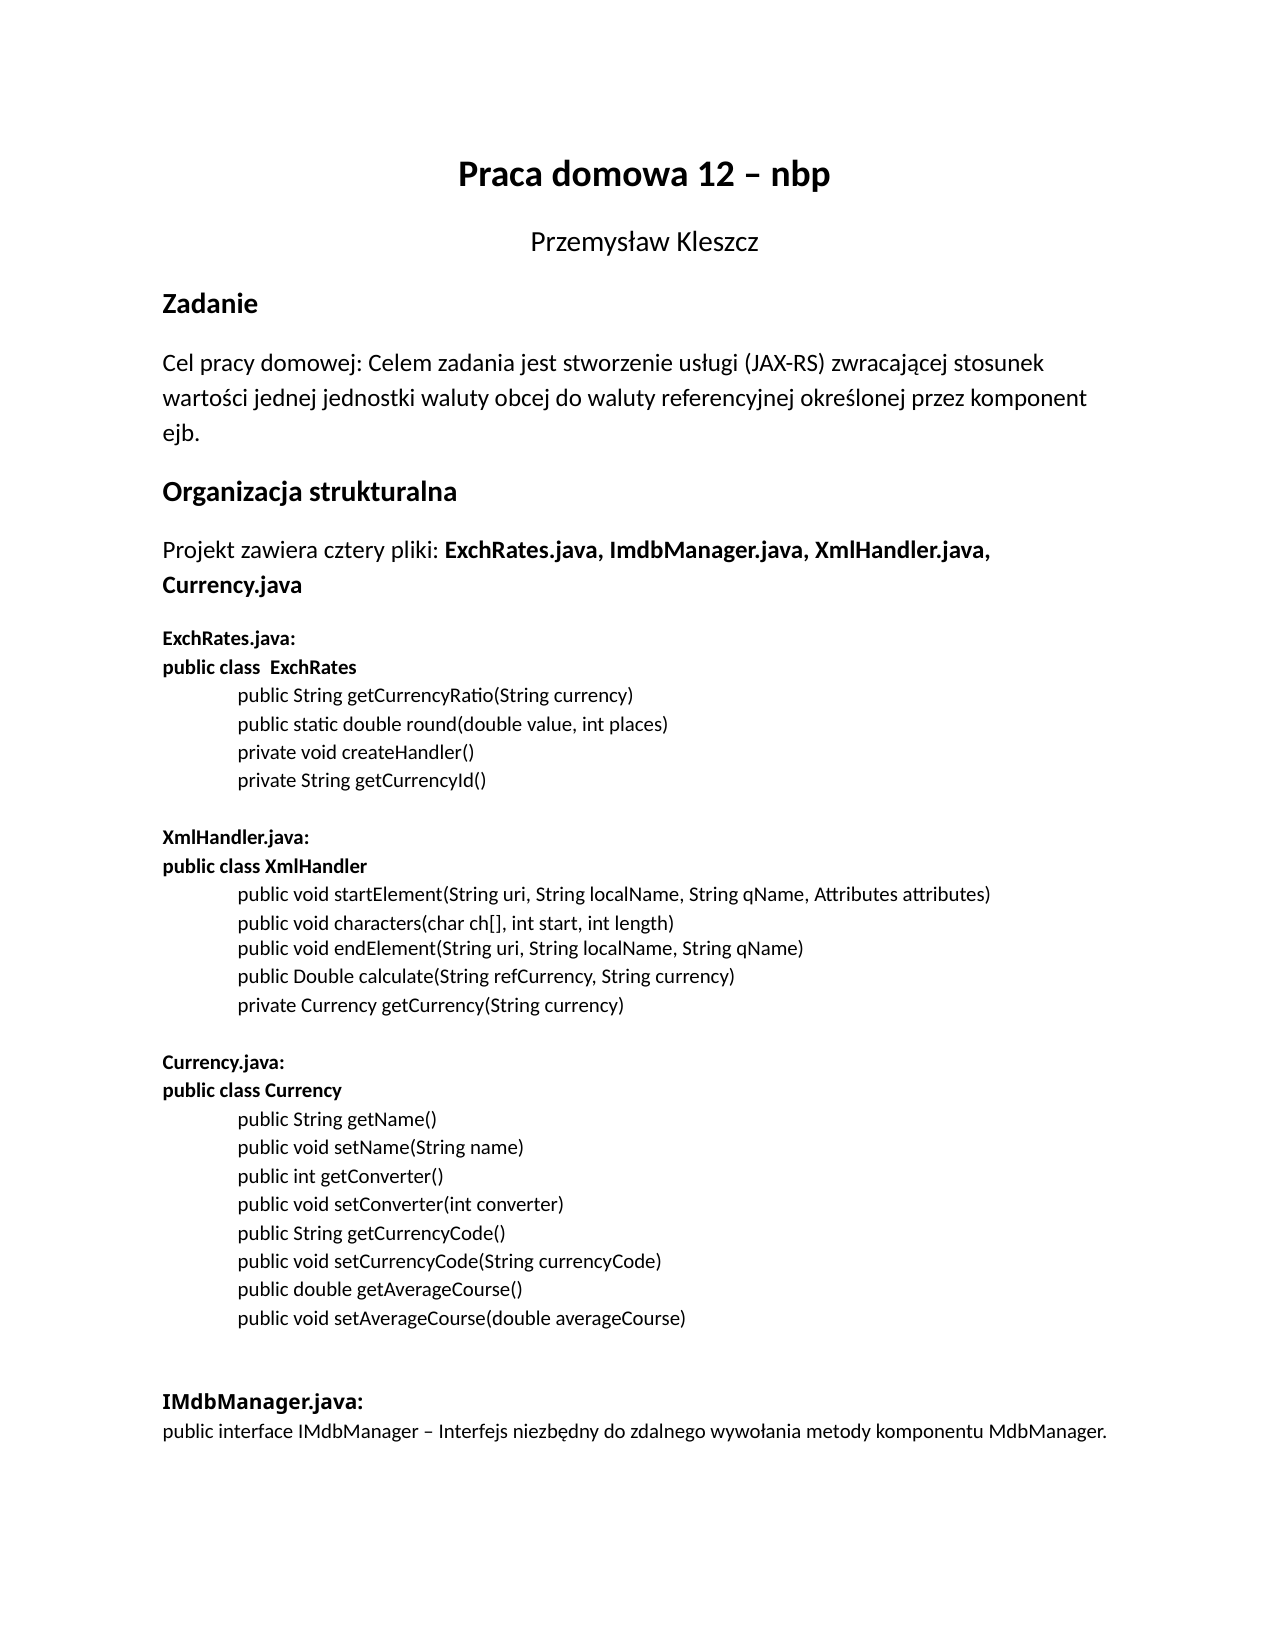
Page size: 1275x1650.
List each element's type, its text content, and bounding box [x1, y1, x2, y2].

text public void setName(String name) [162, 1134, 1127, 1160]
text public void setAverageCourse(double averageCourse) [162, 1305, 1127, 1330]
text ExchRates.java: [162, 626, 1127, 651]
text XmlHandler.java: [162, 824, 1127, 850]
text public void endElement(String uri, String localName, String qName) [162, 935, 1127, 961]
text public void startElement(String uri, String localName, String qName, Attributes attributes) [162, 881, 1127, 907]
text public class XmlHandler [162, 853, 1127, 878]
text Projekt zawiera cztery pliki: ExchRates.java, ImdbManager.java, XmlHandler.java, Currency.java [162, 535, 1127, 600]
text public void setCurrencyCode(String currencyCode) [162, 1248, 1127, 1273]
text public class Currency [162, 1077, 1127, 1103]
text public int getConverter() [162, 1163, 1127, 1188]
text private void createHandler() [162, 739, 1127, 765]
text Przemysław Kleszcz [162, 223, 1127, 259]
text public String getCurrencyCode() [162, 1220, 1127, 1245]
text private String getCurrencyId() [162, 768, 1127, 793]
text Zadanie [162, 285, 1127, 321]
text Currency.java: [162, 1049, 1127, 1074]
text IMdbManager.java: [162, 1387, 1127, 1416]
text Organizacja strukturalna [162, 473, 1127, 508]
text public interface IMdbManager – Interfejs niezbędny do zdalnego wywołania metody komponentu MdbManager. [162, 1419, 1127, 1444]
text public class ExchRates [162, 654, 1127, 679]
text public static double round(double value, int places) [162, 711, 1127, 736]
text private Currency getCurrency(String currency) [162, 992, 1127, 1018]
text public void setConverter(int converter) [162, 1191, 1127, 1217]
text Cel pracy domowej: Celem zadania jest stworzenie usługi (JAX-RS) zwracającej stosunek wartości jednej jednostki waluty obcej do waluty referencyjnej określonej przez komponent ejb. [162, 347, 1127, 448]
text Praca domowa 12 – nbp [162, 150, 1127, 196]
text public String getCurrencyRatio(String currency) [162, 682, 1127, 708]
text public String getName() [162, 1106, 1127, 1131]
text public Double calculate(String refCurrency, String currency) [162, 964, 1127, 989]
text public double getAverageCourse() [162, 1277, 1127, 1302]
text public void characters(char ch[], int start, int length) [162, 910, 1127, 935]
